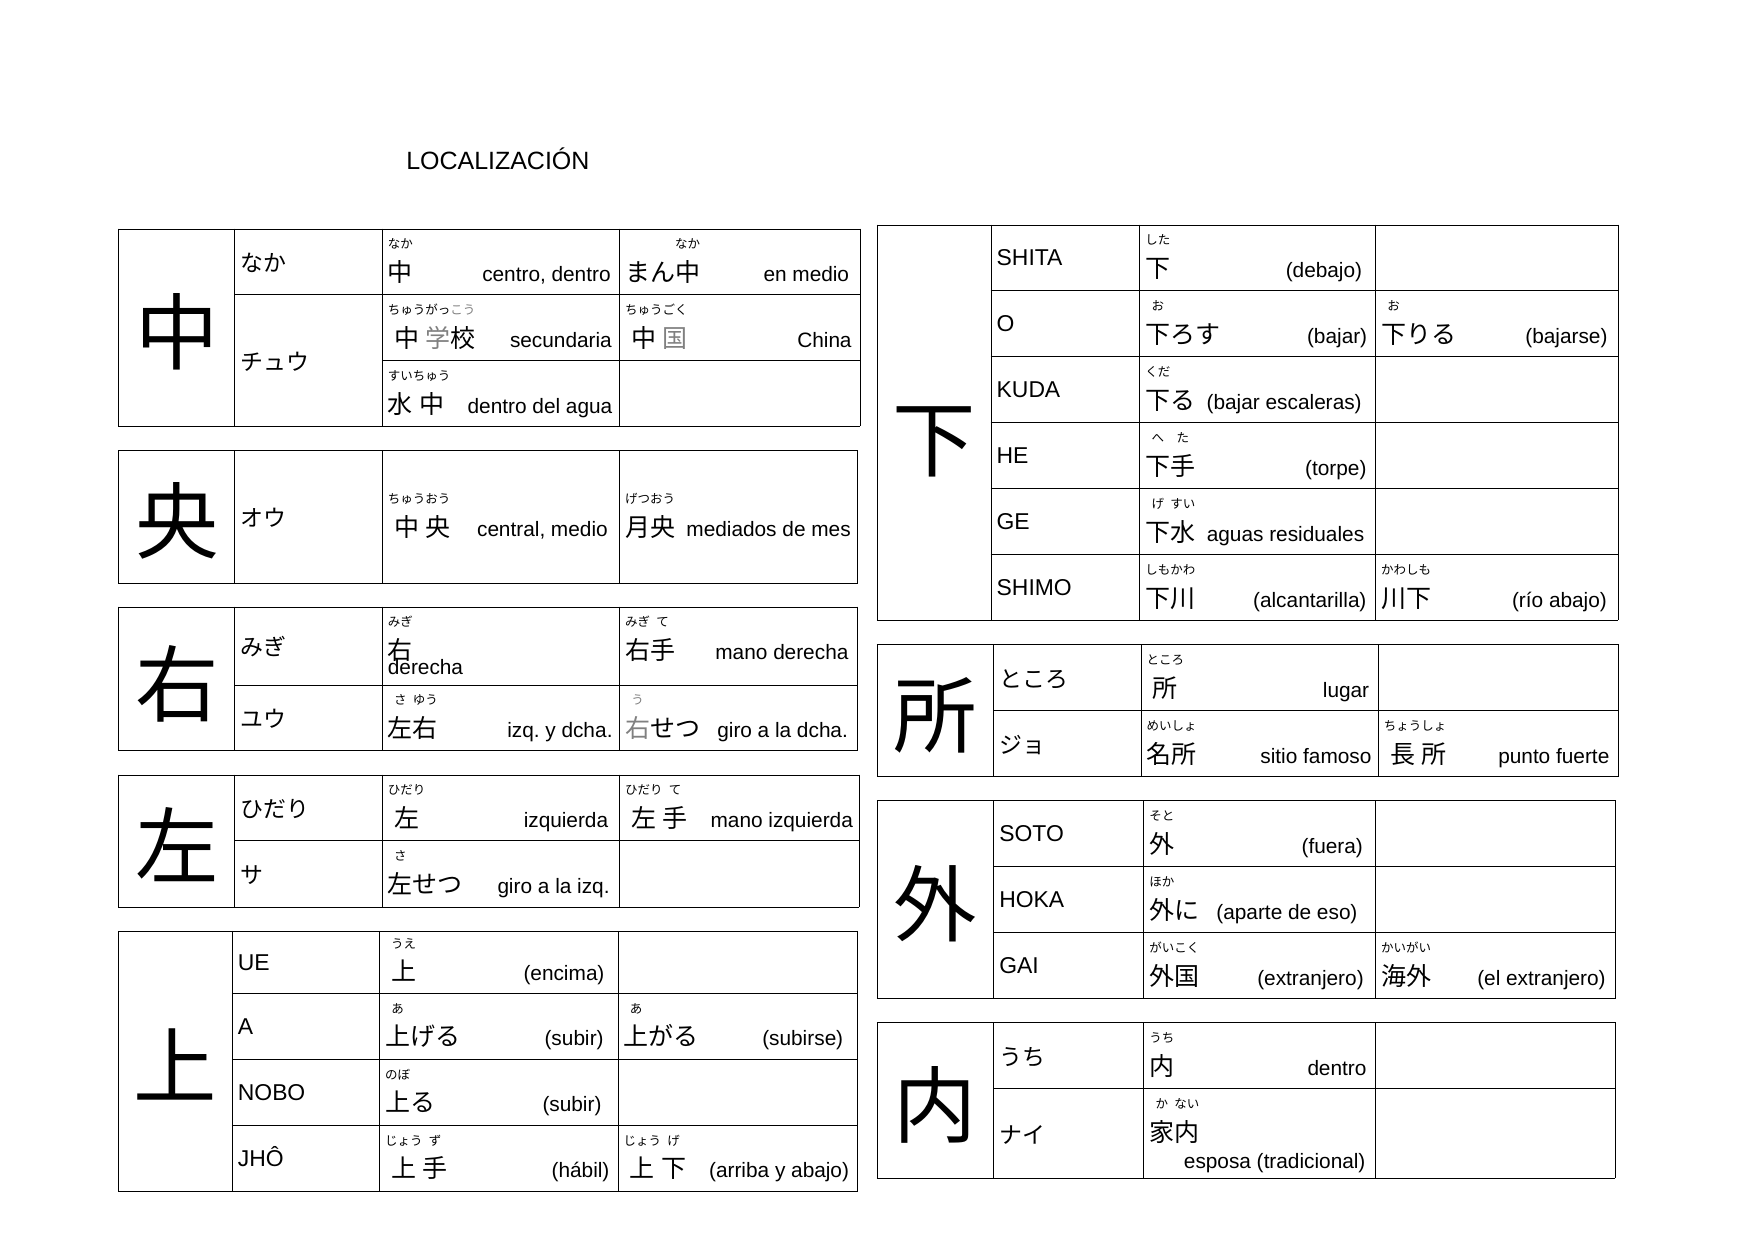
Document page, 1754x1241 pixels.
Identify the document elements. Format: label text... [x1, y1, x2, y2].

table_cell 下しも川かわ (alcantarilla) [1140, 555, 1375, 620]
table_cell ユウ [235, 686, 382, 750]
table_header SHITA [992, 226, 1139, 290]
table_cell 下おろす (bajar) [1140, 291, 1375, 356]
table_cell ジョ [994, 711, 1141, 776]
table_header なか [235, 230, 382, 294]
table_cell 下へ手た (torpe) [1140, 423, 1375, 488]
table_cell 上じょう下げ (arriba y abajo) [619, 1126, 857, 1191]
table_cell GE [992, 489, 1139, 554]
table_cell 下くだる (bajar escaleras) [1140, 357, 1375, 422]
table_cell 海かい外がい (el extranjero) [1376, 933, 1615, 998]
table_header みぎ [235, 608, 382, 684]
table_header 中ちゅう央おう central, medio [383, 451, 619, 582]
table_header 下 [878, 226, 991, 620]
table_header 所ところ lugar [1142, 645, 1378, 710]
table_header [1376, 226, 1618, 290]
table_cell [1376, 423, 1618, 488]
table_cell [1376, 1089, 1615, 1178]
table_cell SHIMO [992, 555, 1139, 620]
table_header 外 [878, 801, 993, 998]
table_cell HE [992, 423, 1139, 488]
table_header 下した (debajo) [1140, 226, 1375, 290]
table_cell 長ちょう所しょ punto fuerte [1379, 711, 1618, 776]
table_header 央 [119, 451, 234, 582]
table_cell 下おりる (bajarse) [1376, 291, 1618, 356]
table_header 上うえ (encima) [380, 932, 618, 993]
table_header 月げつ央おう mediados de mes [620, 451, 857, 582]
table_header ところ [994, 645, 1141, 710]
table_cell [1376, 489, 1618, 554]
table_header [1376, 801, 1615, 866]
table_cell [1376, 867, 1615, 932]
table_header まん中なか en medio [620, 230, 860, 294]
table_cell 上のぼる (subir) [380, 1060, 618, 1125]
table_cell JHÔ [233, 1126, 379, 1191]
table_cell [620, 841, 859, 907]
table_cell 上あがる (subirse) [619, 994, 857, 1059]
table_header 右みぎ手て mano derecha [620, 608, 857, 684]
table_cell 家か内ない esposa (tradicional) [1144, 1089, 1375, 1178]
table_cell 川かわ下しも (río abajo) [1376, 555, 1618, 620]
table_header 左 [119, 776, 234, 907]
table_cell チュウ [235, 295, 382, 426]
table_cell GAI [994, 933, 1143, 998]
table_header [1376, 1023, 1615, 1088]
table_cell A [233, 994, 379, 1059]
table_cell 名めい所しょ sitio famoso [1142, 711, 1378, 776]
table_header 外そと (fuera) [1144, 801, 1375, 866]
table_cell 外がい国こく (extranjero) [1144, 933, 1375, 998]
table_cell 水すい中ちゅう dentro del agua [383, 361, 619, 426]
table_cell [619, 1060, 857, 1125]
table_cell 中ちゅう学がっ校こう secundaria [383, 295, 619, 360]
table_header 中 [119, 230, 234, 426]
table_header ひだり [235, 776, 382, 840]
table_cell KUDA [992, 357, 1139, 422]
table_header 中なか centro, dentro [383, 230, 619, 294]
table_cell ナイ [994, 1089, 1143, 1178]
table_cell 右うせつ giro a la dcha. [620, 686, 857, 750]
table_cell [620, 361, 860, 426]
table_header 右みぎ derecha [383, 608, 619, 684]
table_cell サ [235, 841, 382, 907]
table_cell 左さ右ゆう izq. y dcha. [383, 686, 619, 750]
table_header 内 [878, 1023, 993, 1178]
table_cell 上あげる (subir) [380, 994, 618, 1059]
table_header オウ [235, 451, 382, 582]
table_header 所 [878, 645, 993, 776]
table_header SOTO [994, 801, 1143, 866]
text LOCALIZACIÓN [118, 146, 877, 175]
table_cell 外ほかに (aparte de eso) [1144, 867, 1375, 932]
table_cell 左させつ giro a la izq. [383, 841, 619, 907]
table_header [1379, 645, 1618, 710]
table_cell [1376, 357, 1618, 422]
table_header 内うち dentro [1144, 1023, 1375, 1088]
table_cell NOBO [233, 1060, 379, 1125]
table_header うち [994, 1023, 1143, 1088]
table_cell 中ちゅう国ごく China [620, 295, 860, 360]
table_cell O [992, 291, 1139, 356]
table_cell 上じょう手ず (hábil) [380, 1126, 618, 1191]
table_header 右 [119, 608, 234, 750]
table_header UE [233, 932, 379, 993]
table_header 左ひだり手て mano izquierda [620, 776, 859, 840]
table_header 上 [119, 932, 232, 1191]
table_cell 下げ水すい aguas residuales [1140, 489, 1375, 554]
table_header 左ひだり izquierda [383, 776, 619, 840]
table_cell HOKA [994, 867, 1143, 932]
table_header [619, 932, 857, 993]
